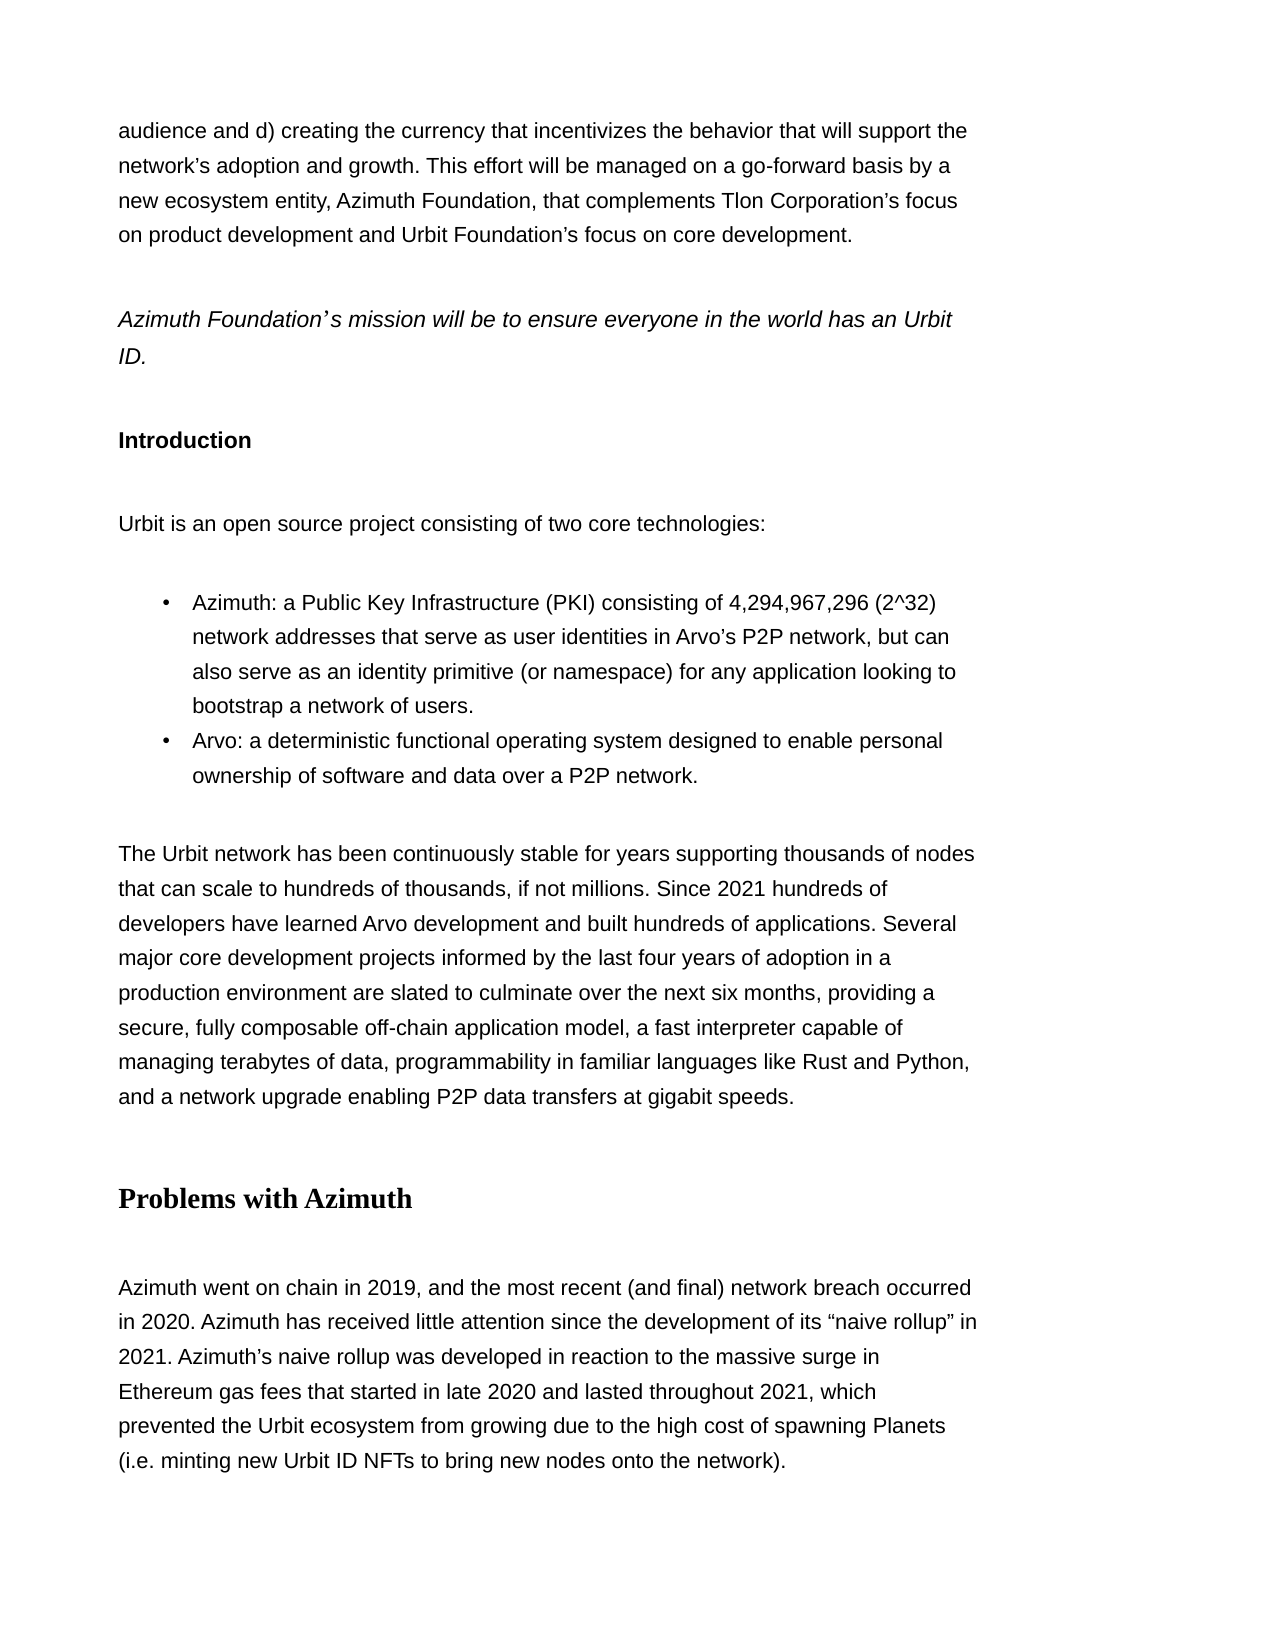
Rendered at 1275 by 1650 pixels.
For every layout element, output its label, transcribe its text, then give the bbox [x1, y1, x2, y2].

text audience and d) creating the currency that incentivizes the behavior that will support the network’s adoption and growth. This effort will be managed on a go-forward basis by a new ecosystem entity, Azimuth Foundation, that complements Tlon Corporation’s focus on product development and Urbit Foundation’s focus on core development. [118, 118, 980, 247]
subtitle Problems with Azimuth [118, 1181, 980, 1214]
text Urbit is an open source project consisting of two core technologies: [118, 511, 980, 536]
list Azimuth: a Public Key Infrastructure (PKI) consisting of 4,294,967,296 (2^32) network addresses that serve as user identities in Arvo’s P2P network, but can also serve as an identity primitive (or namespace) for any application looking to bootstrap a network of users. [162, 589, 980, 719]
text Azimuth Foundation’s mission will be to ensure everyone in the world has an Urbit ID. [118, 304, 980, 369]
text Azimuth went on chain in 2019, and the most recent (and final) network breach occurred in 2020. Azimuth has received little attention since the development of its “naive rollup” in 2021. Azimuth’s naive rollup was developed in reaction to the massive surge in Ethereum gas fees that started in late 2020 and lasted throughout 2021, which prevented the Urbit ecosystem from growing due to the high cost of spawning Planets (i.e. minting new Urbit ID NFTs to bring new nodes onto the network). [118, 1274, 980, 1473]
subtitle Introduction [118, 427, 980, 453]
text The Urbit network has been continuously stable for years supporting thousands of nodes that can scale to hundreds of thousands, if not millions. Since 2021 hundreds of developers have learned Arvo development and built hundreds of applications. Several major core development projects informed by the last four years of adoption in a production environment are slated to culminate over the next six months, providing a secure, fully composable off-chain application model, a fast interpreter capable of managing terabytes of data, programmability in familiar languages like Rust and Python, and a network upgrade enabling P2P data transfers at gigabit speeds. [118, 841, 980, 1109]
list Arvo: a deterministic functional operating system designed to enable personal ownership of software and data over a P2P network. [162, 728, 980, 788]
